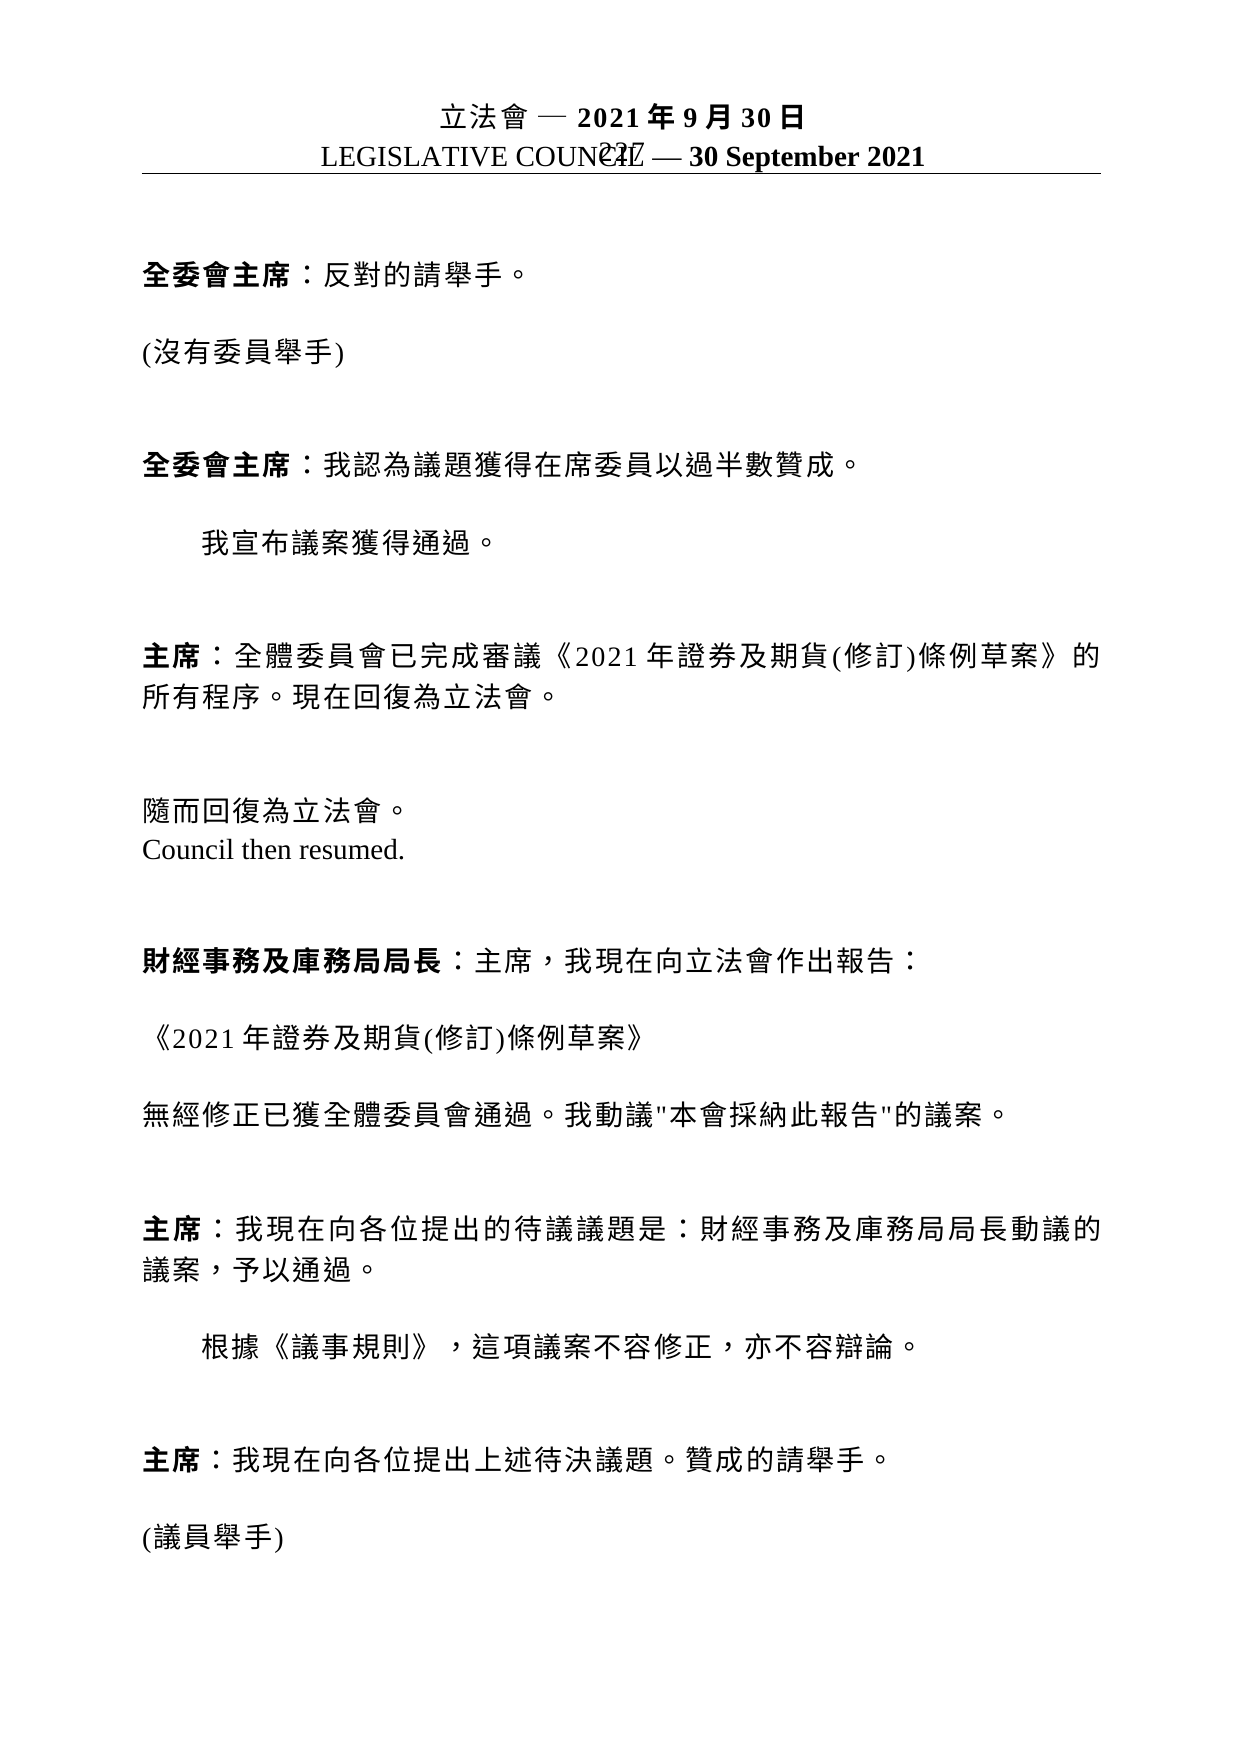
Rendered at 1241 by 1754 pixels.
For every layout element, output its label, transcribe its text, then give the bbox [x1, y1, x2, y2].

text 全委會主席：我認為議題獲得在席委員以過半數贊成。 [142, 443, 1101, 484]
text (沒有委員舉手) [142, 329, 1101, 370]
text 全委會主席：反對的請舉手。 [142, 252, 1101, 293]
text (議員舉手) [142, 1515, 1101, 1556]
text 主席：我現在向各位提出的待議議題是：財經事務及庫務局局長動議的議案，予以通過。 [142, 1207, 1101, 1288]
text 隨而回復為立法會。 [142, 788, 1101, 829]
text 《2021年證券及期貨(修訂)條例草案》 [142, 1016, 1101, 1056]
text 財經事務及庫務局局長：主席，我現在向立法會作出報告： [142, 938, 1101, 979]
text 根據《議事規則》，這項議案不容修正，亦不容辯論。 [142, 1324, 1101, 1365]
text 主席：我現在向各位提出上述待決議題。贊成的請舉手。 [142, 1438, 1101, 1479]
text 主席：全體委員會已完成審議《2021年證券及期貨(修訂)條例草案》的所有程序。現在回復為立法會。 [142, 634, 1101, 716]
text Council then resumed. [142, 829, 1101, 866]
text 無經修正已獲全體委員會通過。我動議"本會採納此報告"的議案。 [142, 1093, 1101, 1134]
text 我宣布議案獲得通過。 [142, 520, 1101, 561]
